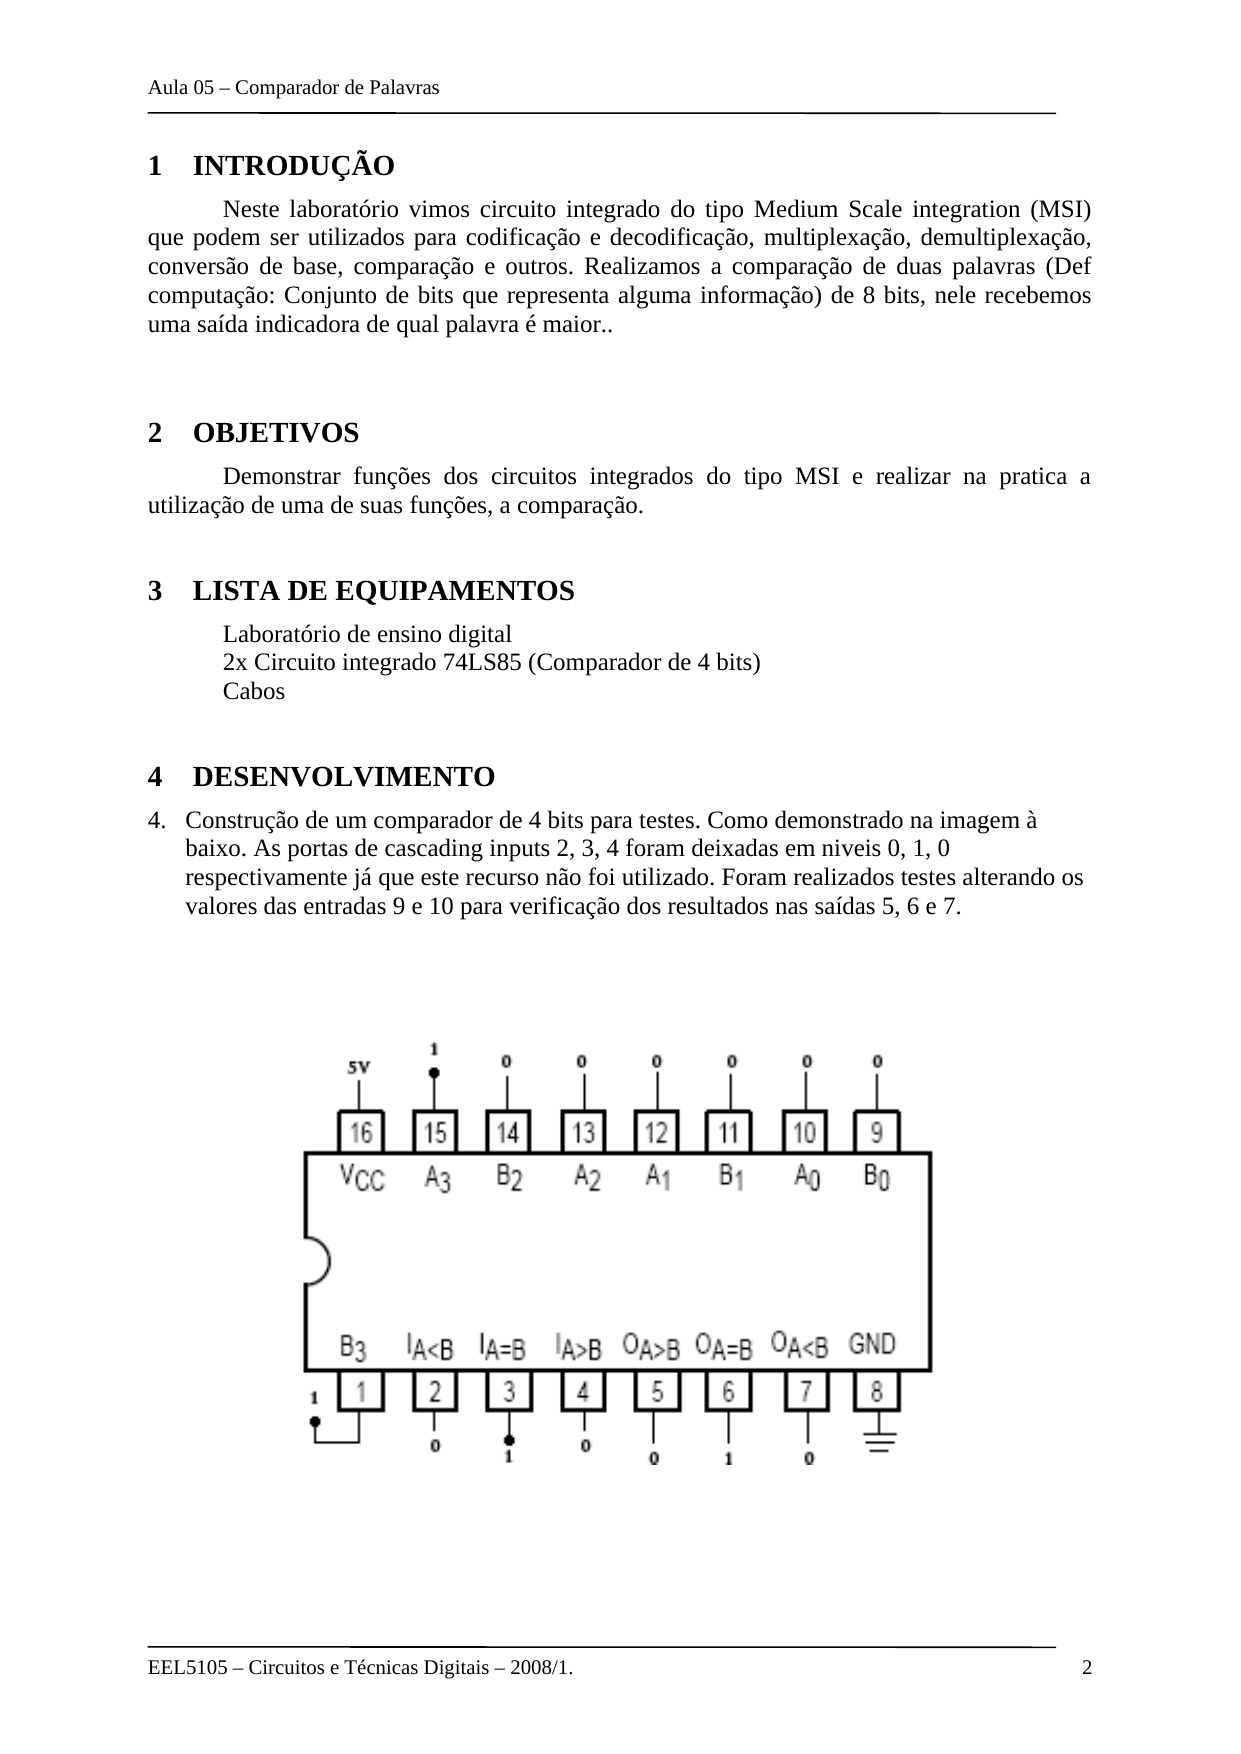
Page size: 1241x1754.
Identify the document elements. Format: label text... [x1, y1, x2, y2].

picture [300, 1042, 937, 1465]
text Laboratório de ensino digital [148, 619, 1092, 647]
subtitle objetivos [148, 415, 1092, 449]
subtitle Lista de equipamentos [148, 573, 1092, 606]
text Neste laboratório vimos circuito integrado do tipo Medium Scale integration (MSI) que podem ser utilizados para codificação e decodificação, multiplexação, demultiplexação, conversão de base, comparação e outros. Realizamos a comparação de duas palavras (Def computação: Conjunto de bits que representa alguma informação) de 8 bits, nele recebemos uma saída indicadora de qual palavra é maior.. [148, 194, 1092, 337]
text Cabos [148, 676, 1092, 705]
text Demonstrar funções dos circuitos integrados do tipo MSI e realizar na pratica a utilização de uma de suas funções, a comparação. [148, 461, 1092, 519]
list Construção de um comparador de 4 bits para testes. Como demonstrado na imagem à baixo. As portas de cascading inputs 2, 3, 4 foram deixadas em niveis 0, 1, 0 respectivamente já que este recurso não foi utilizado. Foram realizados testes alterando os valores das entradas 9 e 10 para verificação dos resultados nas saídas 5, 6 e 7. [148, 805, 1092, 920]
text 2x Circuito integrado 74LS85 (Comparador de 4 bits) [148, 647, 1092, 676]
subtitle Desenvolvimento [148, 759, 1092, 792]
subtitle INTRODUÇÃO [148, 148, 1092, 181]
